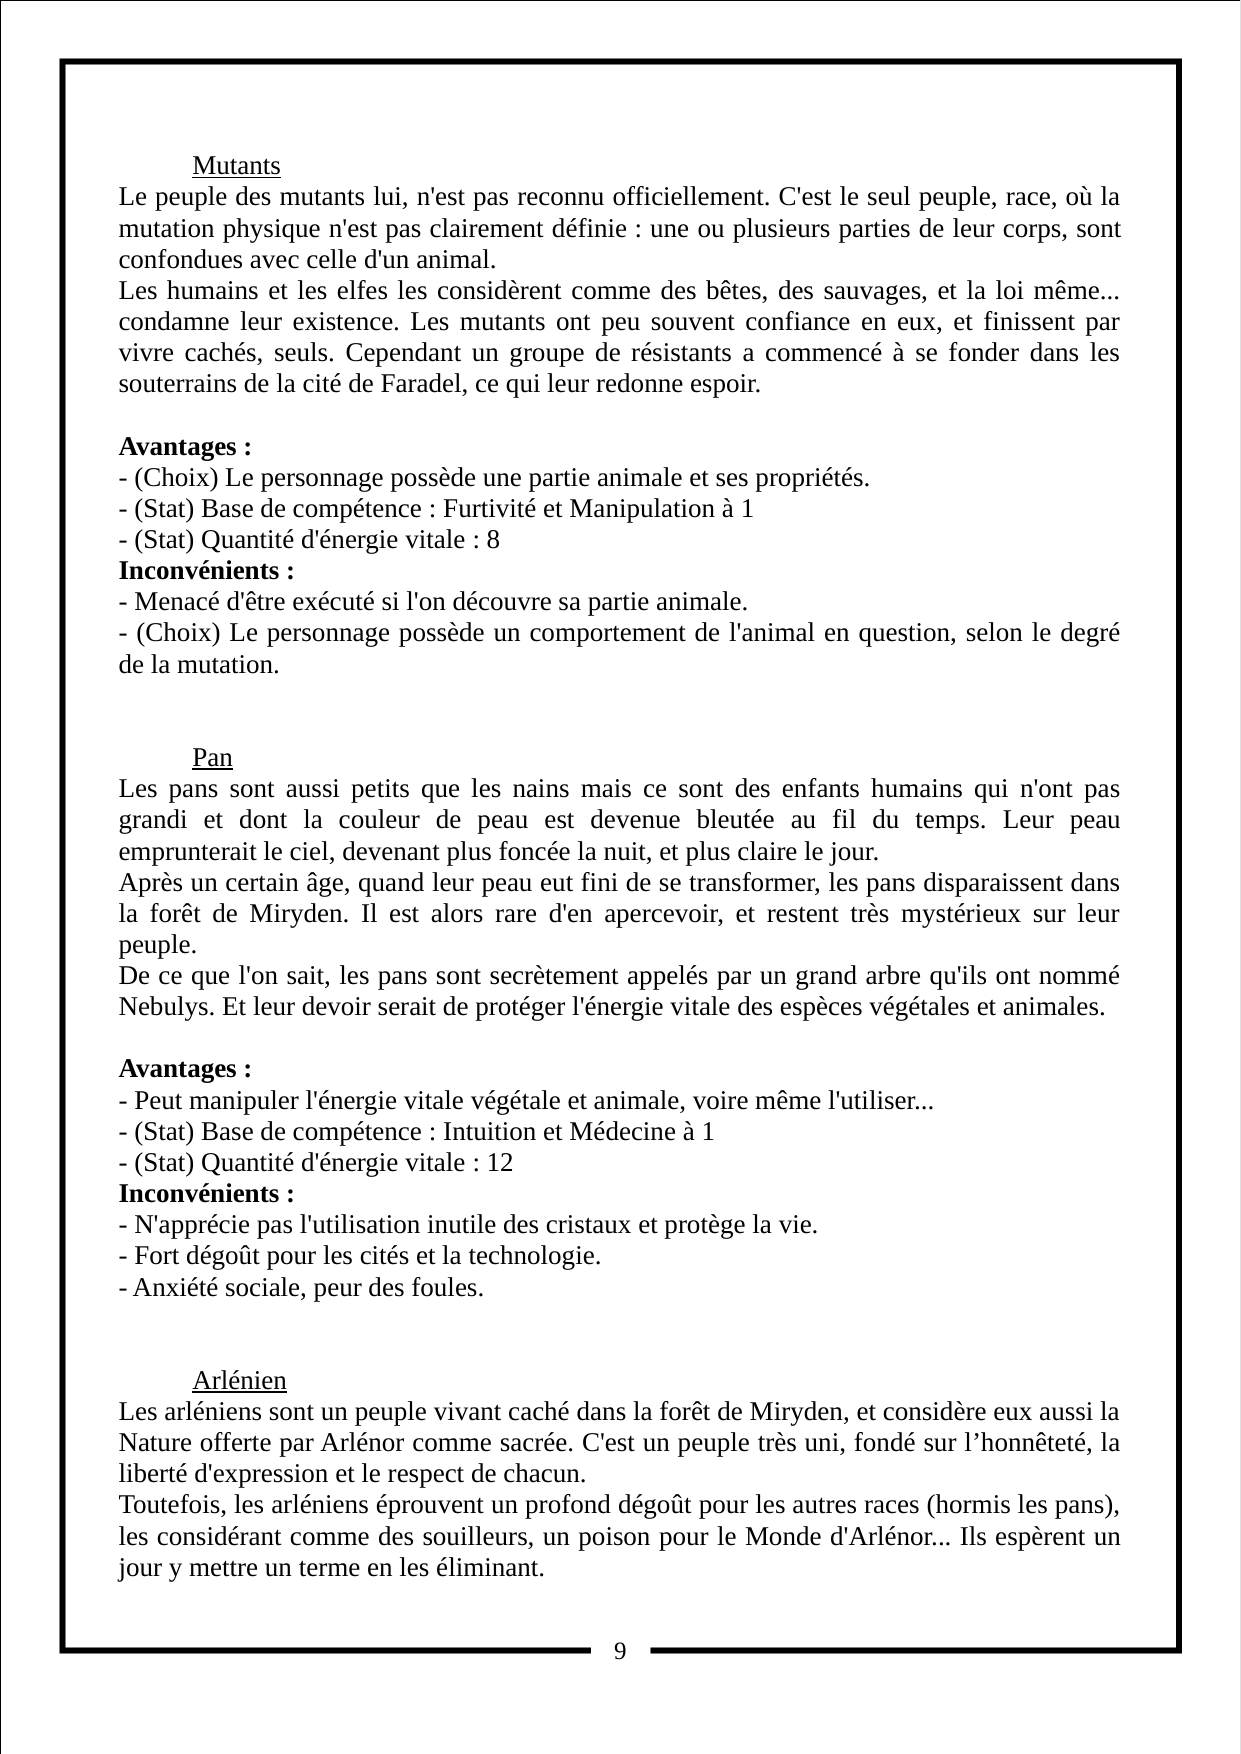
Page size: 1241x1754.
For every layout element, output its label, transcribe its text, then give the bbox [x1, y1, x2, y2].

text Les humains et les elfes les considèrent comme des bêtes, des sauvages, et la loi même... condamne leur existence. Les mutants ont peu souvent confiance en eux, et finissent par vivre cachés, seuls. Cependant un groupe de résistants a commencé à se fonder dans les souterrains de la cité de Faradel, ce qui leur redonne espoir. [118, 274, 1122, 398]
text Inconvénients : [118, 1177, 1122, 1208]
text - Fort dégoût pour les cités et la technologie. [118, 1239, 1122, 1271]
text De ce que l'on sait, les pans sont secrètement appelés par un grand arbre qu'ils ont nommé Nebulys. Et leur devoir serait de protéger l'énergie vitale des espèces végétales et animales. [118, 959, 1122, 1021]
text Inconvénients : [118, 554, 1122, 585]
text - N'apprécie pas l'utilisation inutile des cristaux et protège la vie. [118, 1208, 1122, 1239]
text Arlénien [118, 1364, 1122, 1395]
text - Peut manipuler l'énergie vitale végétale et animale, voire même l'utiliser... [118, 1084, 1122, 1115]
picture [1, 1, 1240, 1754]
text Les pans sont aussi petits que les nains mais ce sont des enfants humains qui n'ont pas grandi et dont la couleur de peau est devenue bleutée au fil du temps. Leur peau emprunterait le ciel, devenant plus foncée la nuit, et plus claire le jour. [118, 772, 1122, 866]
text - (Stat) Quantité d'énergie vitale : 12 [118, 1146, 1122, 1177]
text Le peuple des mutants lui, n'est pas reconnu officiellement. C'est le seul peuple, race, où la mutation physique n'est pas clairement définie : une ou plusieurs parties de leur corps, sont confondues avec celle d'un animal. [118, 181, 1122, 274]
text Après un certain âge, quand leur peau eut fini de se transformer, les pans disparaissent dans la forêt de Miryden. Il est alors rare d'en apercevoir, et restent très mystérieux sur leur peuple. [118, 866, 1122, 959]
text Toutefois, les arléniens éprouvent un profond dégoût pour les autres races (hormis les pans), les considérant comme des souilleurs, un poison pour le Monde d'Arlénor... Ils espèrent un jour y mettre un terme en les éliminant. [118, 1489, 1122, 1582]
text - Menacé d'être exécuté si l'on découvre sa partie animale. [118, 585, 1122, 617]
text - (Stat) Quantité d'énergie vitale : 8 [118, 523, 1122, 554]
text Avantages : [118, 430, 1122, 461]
text - Anxiété sociale, peur des foules. [118, 1271, 1122, 1302]
text - (Stat) Base de compétence : Furtivité et Manipulation à 1 [118, 492, 1122, 523]
text Mutants [118, 149, 1122, 181]
text Pan [118, 741, 1122, 772]
text Avantages : [118, 1053, 1122, 1084]
text - (Choix) Le personnage possède une partie animale et ses propriétés. [118, 461, 1122, 492]
text - (Stat) Base de compétence : Intuition et Médecine à 1 [118, 1115, 1122, 1146]
text Les arléniens sont un peuple vivant caché dans la forêt de Miryden, et considère eux aussi la Nature offerte par Arlénor comme sacrée. C'est un peuple très uni, fondé sur l’honnêteté, la liberté d'expression et le respect de chacun. [118, 1395, 1122, 1489]
text - (Choix) Le personnage possède un comportement de l'animal en question, selon le degré de la mutation. [118, 617, 1122, 679]
